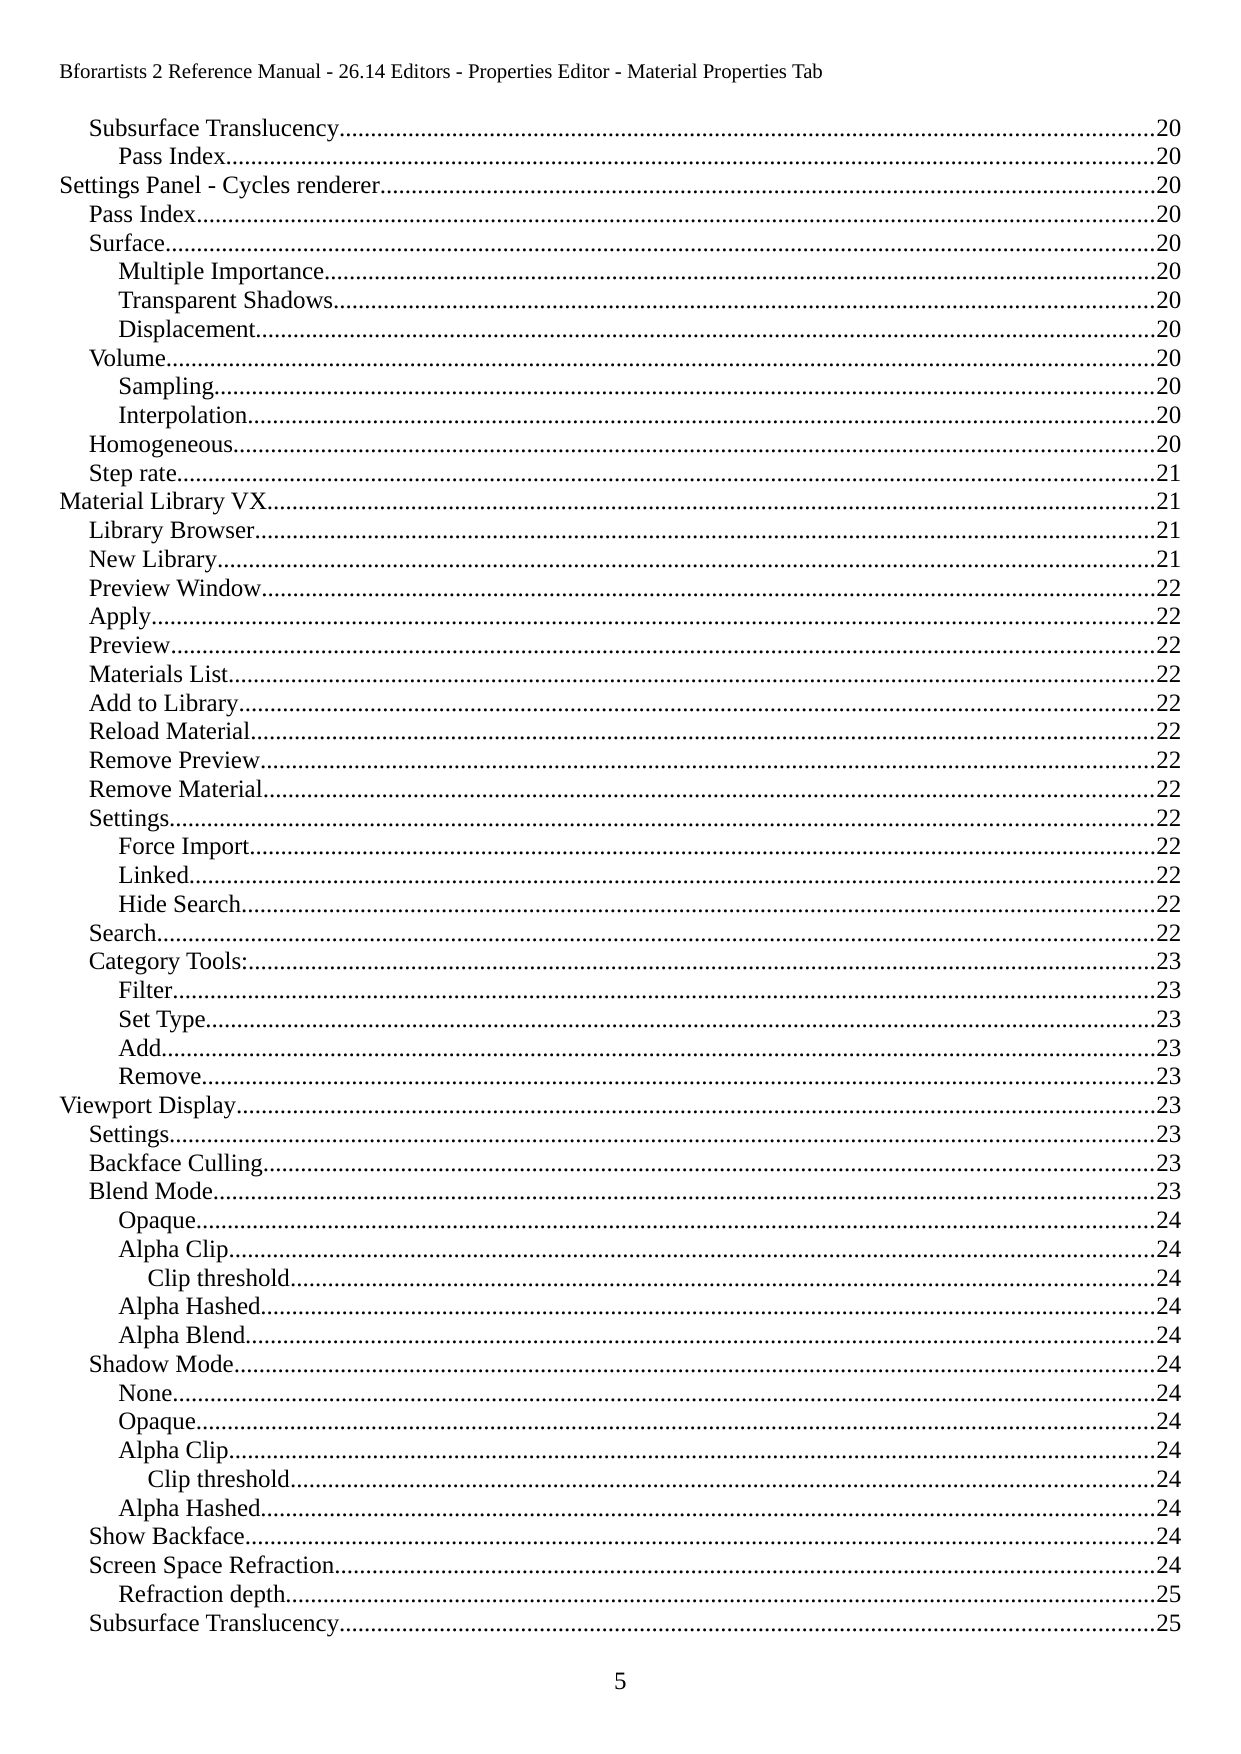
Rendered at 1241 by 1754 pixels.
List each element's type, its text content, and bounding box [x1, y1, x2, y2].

text Volume 20 [88, 343, 1181, 371]
text Alpha Hashed 24 [118, 1493, 1181, 1521]
text Homogeneous 20 [88, 429, 1181, 458]
text Hide Search 22 [118, 889, 1181, 918]
text Settings 23 [88, 1119, 1181, 1148]
text Add 23 [118, 1033, 1181, 1061]
text Alpha Clip 24 [118, 1435, 1181, 1464]
text Opaque 24 [118, 1205, 1181, 1234]
text Pass Index 20 [118, 141, 1181, 170]
text Step rate 21 [88, 458, 1181, 486]
text Show Backface 24 [88, 1521, 1181, 1550]
text Preview Window 22 [88, 573, 1181, 601]
text Category Tools: 23 [88, 946, 1181, 975]
text Material Library VX 21 [59, 486, 1181, 515]
text Transparent Shadows 20 [118, 285, 1181, 314]
text Reload Material 22 [88, 716, 1181, 745]
text Clip threshold 24 [147, 1464, 1181, 1493]
text Apply 22 [88, 601, 1181, 630]
text Settings 22 [88, 803, 1181, 831]
text Alpha Clip 24 [118, 1234, 1181, 1263]
text Multiple Importance 20 [118, 256, 1181, 285]
text None 24 [118, 1378, 1181, 1406]
text Filter 23 [118, 975, 1181, 1004]
text Surface 20 [88, 228, 1181, 256]
text Remove Material 22 [88, 774, 1181, 803]
text Force Import 22 [118, 831, 1181, 860]
text Screen Space Refraction 24 [88, 1550, 1181, 1579]
text Subsurface Translucency 25 [88, 1608, 1181, 1636]
text Remove Preview 22 [88, 745, 1181, 774]
text Linked 22 [118, 860, 1181, 889]
text Pass Index 20 [88, 199, 1181, 228]
text Remove 23 [118, 1061, 1181, 1090]
text Sampling 20 [118, 371, 1181, 400]
text Add to Library 22 [88, 688, 1181, 716]
text Alpha Hashed 24 [118, 1291, 1181, 1320]
text Clip threshold 24 [147, 1263, 1181, 1291]
text Materials List 22 [88, 659, 1181, 688]
text Subsurface Translucency 20 [88, 113, 1181, 141]
text Settings Panel - Cycles renderer 20 [59, 170, 1181, 199]
text Preview 22 [88, 630, 1181, 659]
text Library Browser 21 [88, 515, 1181, 544]
text Blend Mode 23 [88, 1176, 1181, 1205]
text Viewport Display 23 [59, 1090, 1181, 1119]
text Set Type 23 [118, 1004, 1181, 1033]
text Displacement 20 [118, 314, 1181, 343]
text Alpha Blend 24 [118, 1320, 1181, 1349]
text Opaque 24 [118, 1406, 1181, 1435]
text Backface Culling 23 [88, 1148, 1181, 1176]
text Shadow Mode 24 [88, 1349, 1181, 1378]
text Search 22 [88, 918, 1181, 946]
text Interpolation 20 [118, 400, 1181, 429]
text Refraction depth 25 [118, 1579, 1181, 1608]
text New Library 21 [88, 544, 1181, 573]
